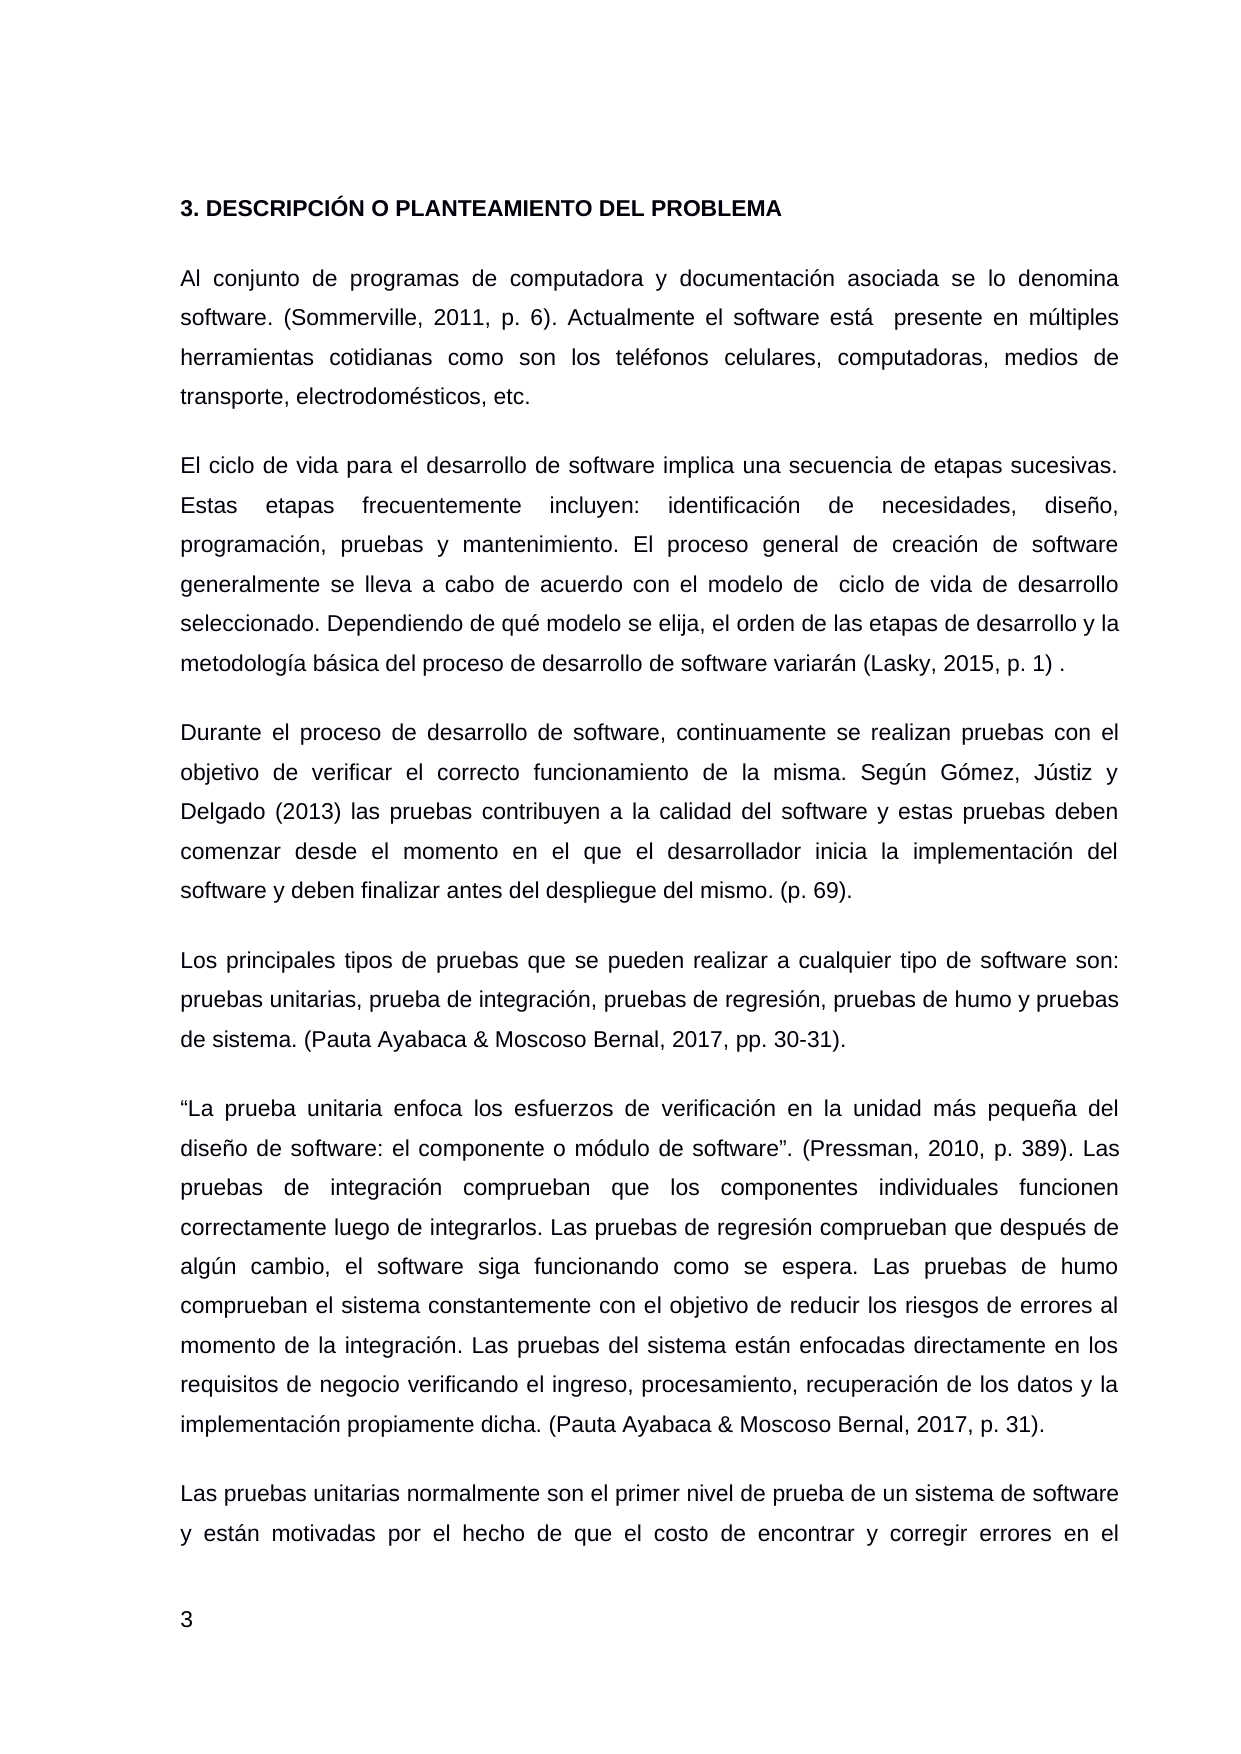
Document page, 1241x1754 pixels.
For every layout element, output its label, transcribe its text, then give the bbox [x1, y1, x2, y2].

text “La prueba unitaria enfoca los esfuerzos de verificación en la unidad más pequeña del diseño de software: el componente o módulo de software”. (Pressman, 2010, p. 389)⁠. Las pruebas de integración comprueban que los componentes individuales funcionen correctamente luego de integrarlos. Las pruebas de regresión comprueban que después de algún cambio, el software siga funcionando como se espera. Las pruebas de humo comprueban el sistema constantemente con el objetivo de reducir los riesgos de errores al momento de la integración. Las pruebas del sistema están enfocadas directamente en los requisitos de negocio verificando el ingreso, procesamiento, recuperación de los datos y la implementación propiamente dicha. (Pauta Ayabaca & Moscoso Bernal, 2017, p. 31)⁠. [180, 1095, 1119, 1437]
text 3. DESCRIPCIÓN O PLANTEAMIENTO DEL PROBLEMA [180, 195, 1119, 221]
text Los principales tipos de pruebas que se pueden realizar a cualquier tipo de software son: pruebas unitarias, prueba de integración, pruebas de regresión, pruebas de humo y pruebas de sistema. (Pauta Ayabaca & Moscoso Bernal, 2017, pp. 30-31)⁠. [180, 947, 1119, 1052]
text Al conjunto de programas de computadora y documentación asociada se lo denomina software. (Sommerville, 2011, p. 6)⁠. Actualmente el software está presente en múltiples herramientas cotidianas como son los teléfonos celulares, computadoras, medios de transporte, electrodomésticos, etc. [180, 264, 1119, 409]
text Las pruebas unitarias normalmente son el primer nivel de prueba de un sistema de software y están motivadas por el hecho de que el costo de encontrar y corregir errores en el [180, 1480, 1119, 1546]
text El ciclo de vida para el desarrollo de software implica una secuencia de etapas sucesivas. Estas etapas frecuentemente incluyen: identificación de necesidades, diseño, programación, pruebas y mantenimiento. El proceso general de creación de software generalmente se lleva a cabo de acuerdo con el modelo de ciclo de vida de desarrollo seleccionado. Dependiendo de qué modelo se elija, el orden de las etapas de desarrollo y la metodología básica del proceso de desarrollo de software variarán (Lasky, 2015, p. 1)⁠ . [180, 452, 1119, 676]
text Durante el proceso de desarrollo de software, continuamente se realizan pruebas con el objetivo de verificar el correcto funcionamiento de la misma. Según Gómez, Jústiz y Delgado (2013)⁠ las pruebas contribuyen a la calidad del software y estas pruebas deben comenzar desde el momento en el que el desarrollador inicia la implementación del software y deben finalizar antes del despliegue del mismo. (p. 69). [180, 719, 1119, 903]
